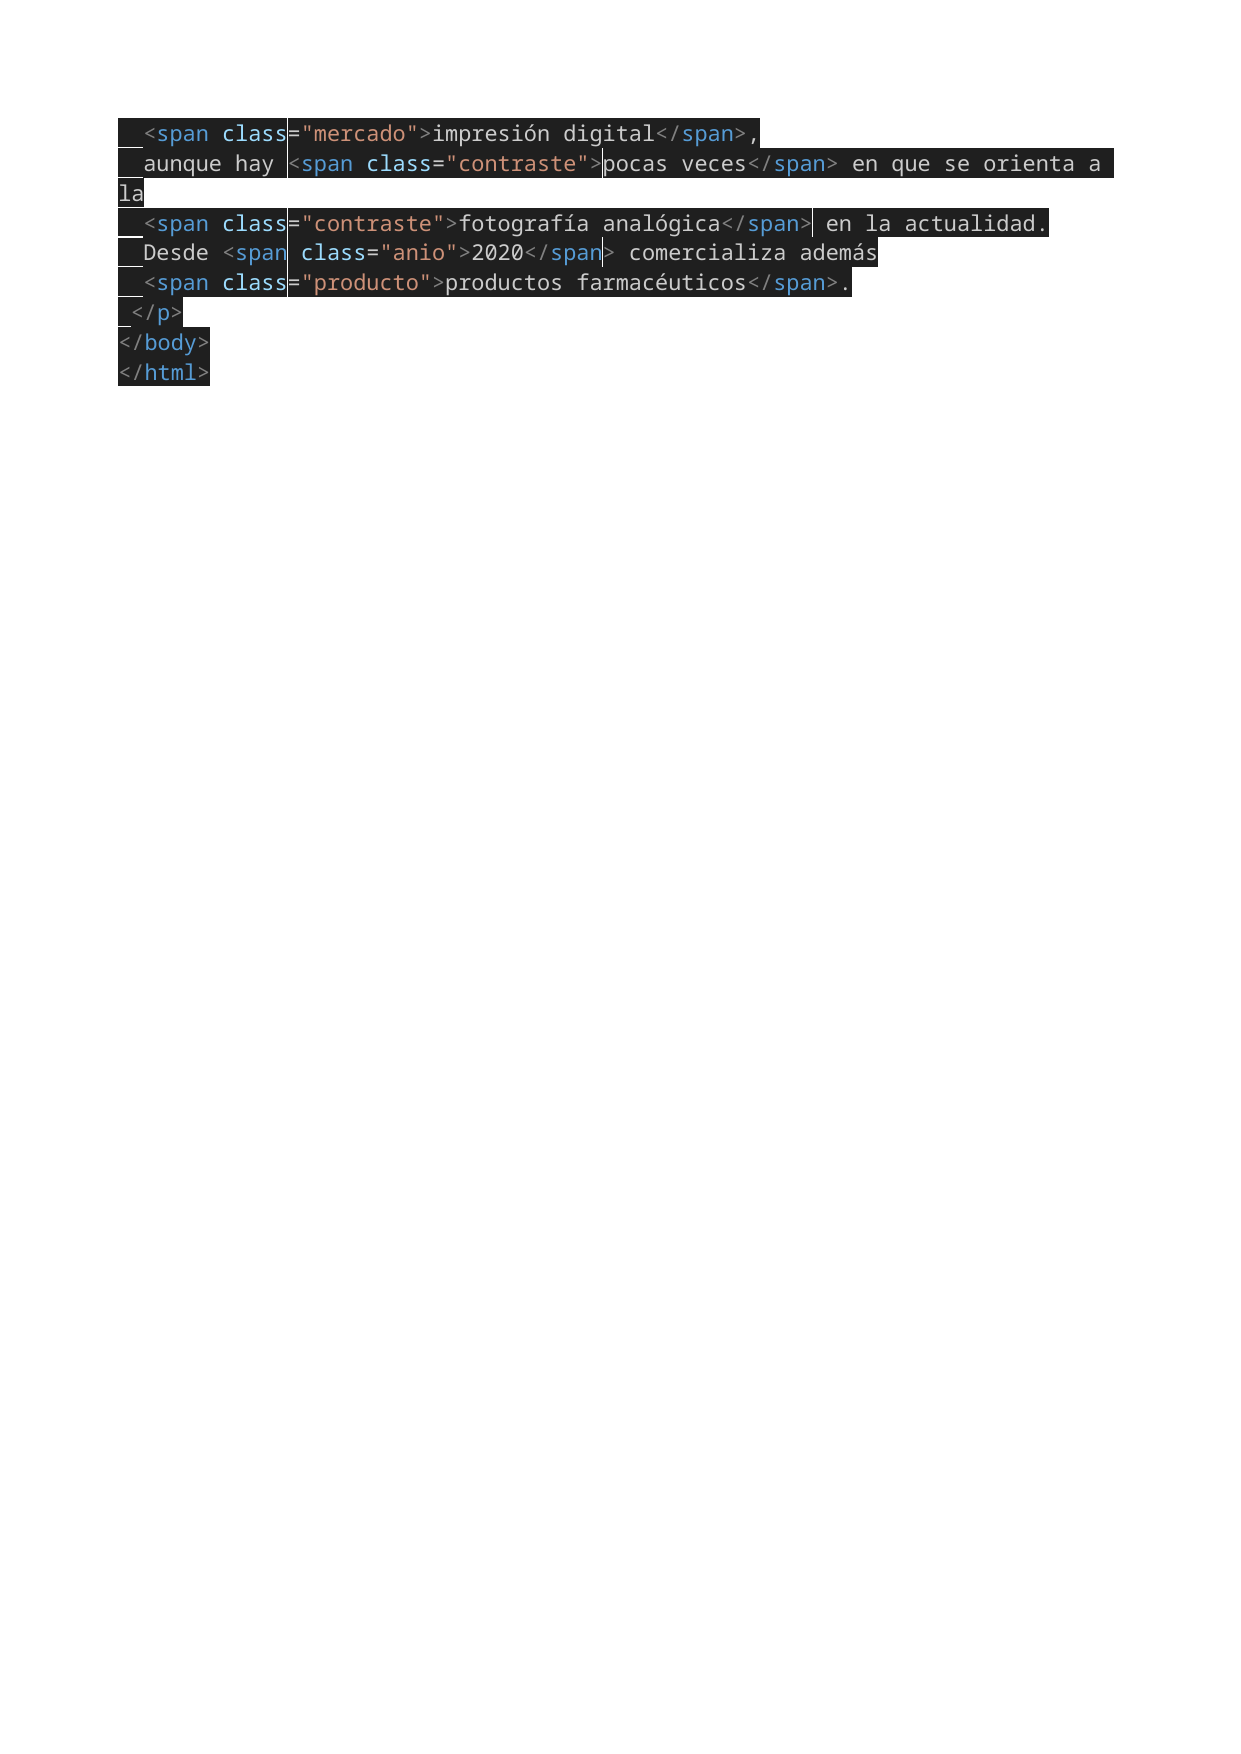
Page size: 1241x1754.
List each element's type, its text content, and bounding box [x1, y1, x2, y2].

text <span class="producto">productos farmacéuticos</span>. [118, 267, 1122, 297]
text Desde <span class="anio">2020</span> comercializa además [118, 237, 1122, 267]
text </p> [118, 297, 1122, 327]
text <span class="mercado">impresión digital</span>, [118, 118, 1122, 148]
text aunque hay <span class="contraste">pocas veces</span> en que se orienta a la [118, 148, 1122, 207]
text </body> [118, 327, 1122, 356]
text </html> [118, 356, 1122, 386]
text <span class="contraste">fotografía analógica</span> en la actualidad. [118, 207, 1122, 237]
